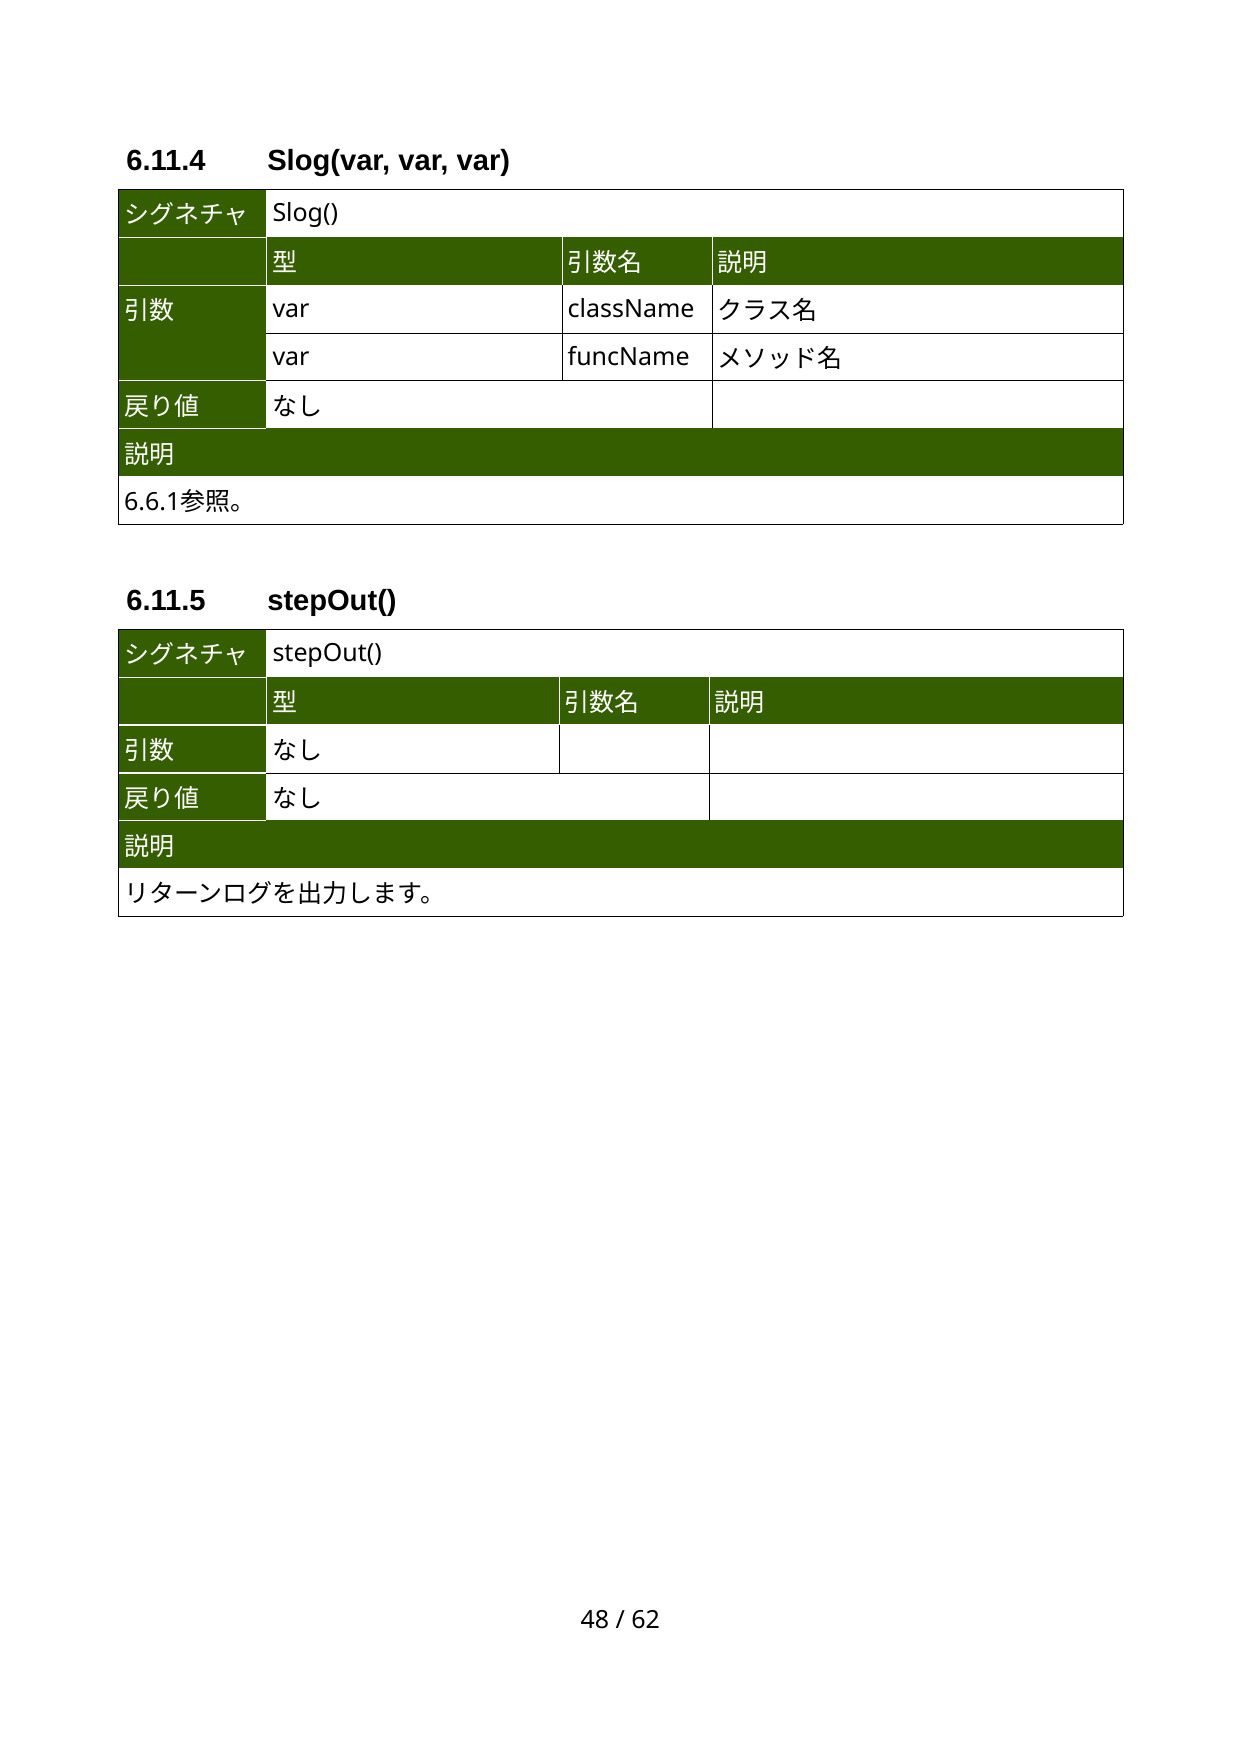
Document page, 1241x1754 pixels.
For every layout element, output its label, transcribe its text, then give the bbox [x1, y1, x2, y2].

table_cell [713, 381, 1123, 428]
table_cell [710, 725, 1123, 772]
subtitle Slog(var, var, var) [118, 143, 1122, 177]
table_cell 引数名 [563, 237, 712, 285]
table_cell [119, 678, 266, 724]
table_cell リターンログを出力します。 [119, 868, 1123, 916]
table_cell [710, 774, 1123, 820]
table_cell 戻り値 [119, 774, 266, 820]
table_header Slog() [266, 190, 1123, 237]
table_cell クラス名 [713, 285, 1123, 333]
table_cell funcName [563, 334, 712, 380]
table_cell なし [266, 381, 712, 428]
table_cell 引数名 [560, 677, 709, 724]
table_cell 説明 [713, 237, 1123, 285]
table_cell なし [266, 774, 709, 820]
table_cell 戻り値 [119, 381, 266, 428]
table_cell 引数 [119, 286, 266, 333]
table_cell 型 [267, 677, 559, 724]
table_header stepOut() [266, 630, 1123, 677]
table_cell var [266, 285, 562, 333]
subtitle stepOut() [118, 583, 1122, 616]
table_cell 説明 [119, 820, 1123, 868]
table_cell className [563, 285, 712, 333]
table_header シグネチャ [119, 190, 266, 237]
table_cell [560, 725, 709, 772]
table_cell 説明 [710, 677, 1123, 724]
table_cell [119, 238, 266, 285]
table_cell メソッド名 [713, 334, 1123, 380]
table_cell なし [266, 725, 559, 772]
table_cell var [266, 334, 562, 380]
table_cell 引数 [119, 726, 266, 772]
table_cell 6.6.1参照。 [119, 476, 1123, 524]
table_cell [119, 334, 266, 380]
table_cell 型 [267, 237, 562, 285]
table_header シグネチャ [119, 630, 266, 677]
table_cell 説明 [119, 428, 1123, 476]
